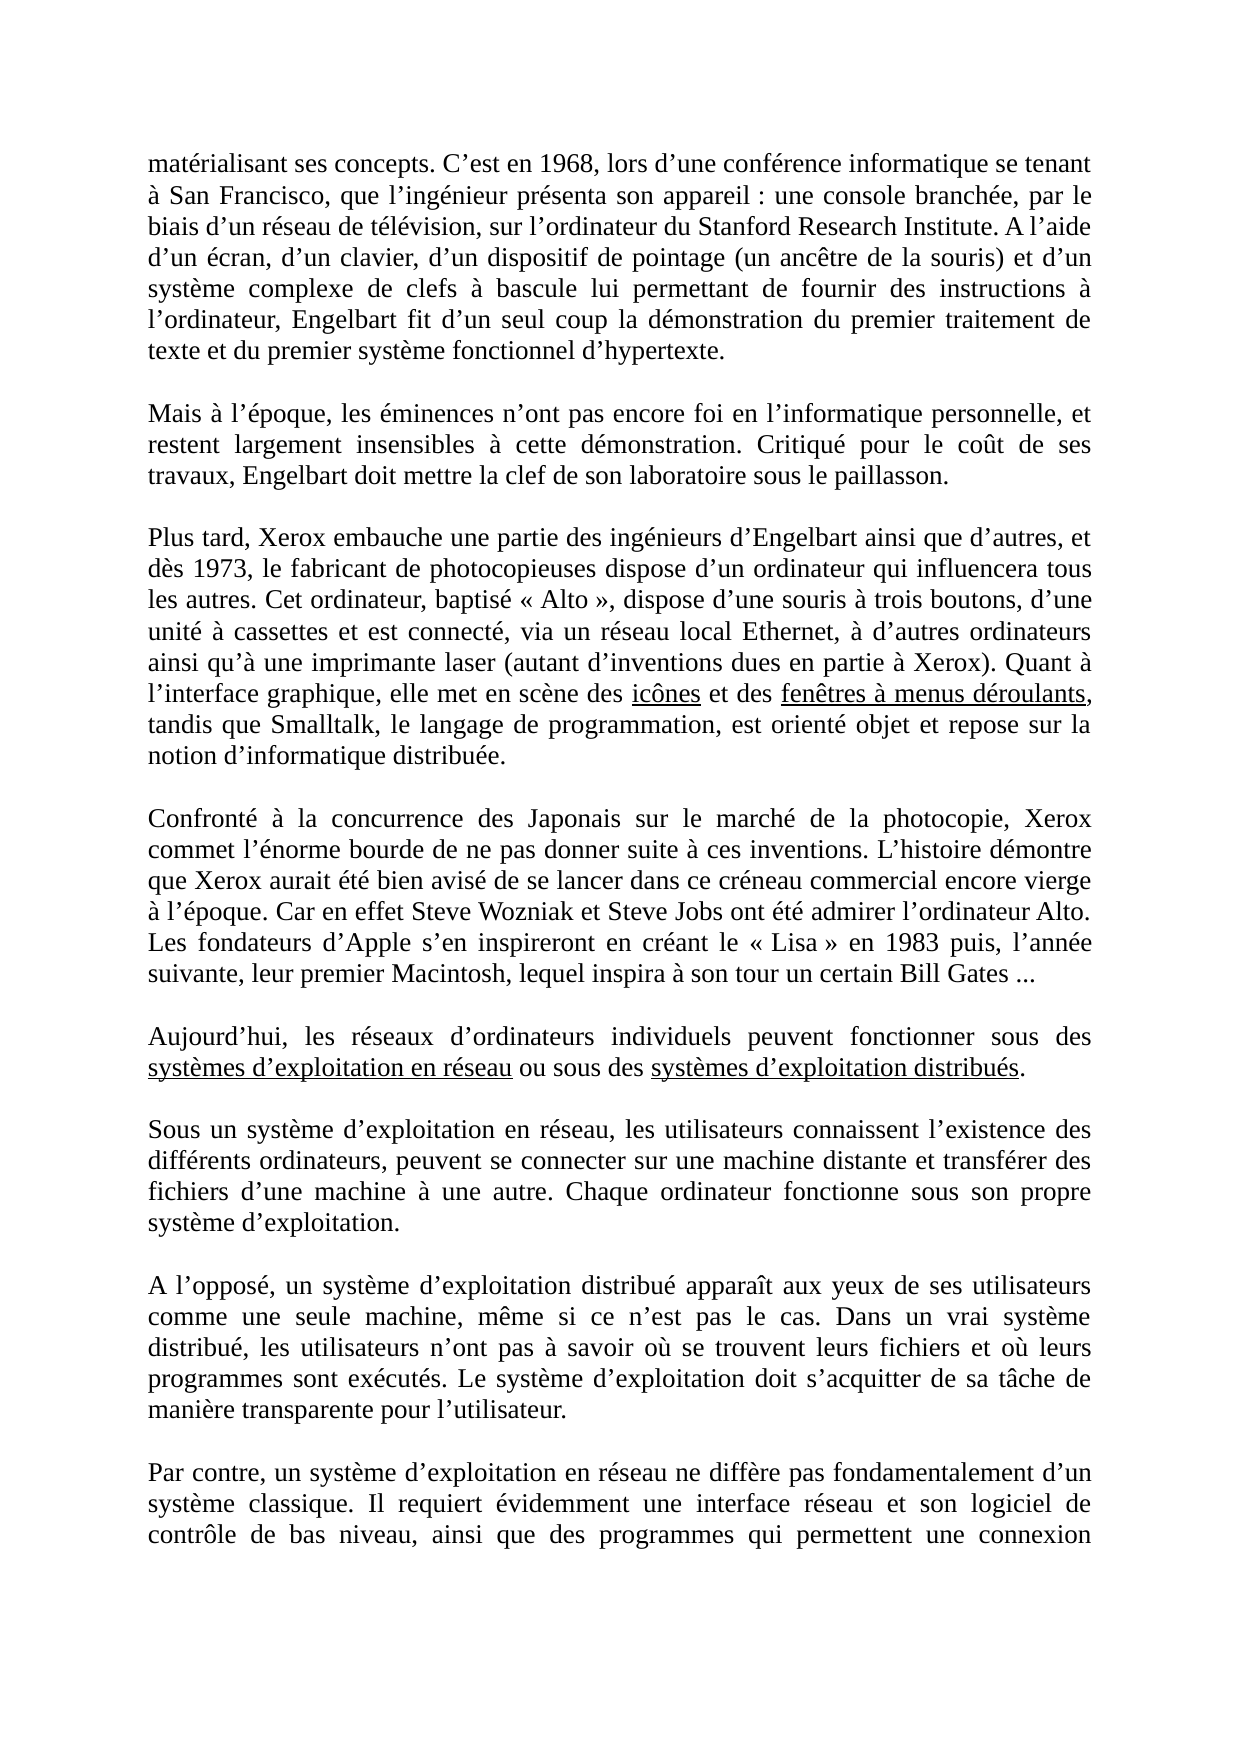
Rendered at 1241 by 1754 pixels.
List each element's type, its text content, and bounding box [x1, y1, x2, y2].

text A l’opposé, un système d’exploitation distribué apparaît aux yeux de ses utilisateurs comme une seule machine, même si ce n’est pas le cas. Dans un vrai système distribué, les utilisateurs n’ont pas à savoir où se trouvent leurs fichiers et où leurs programmes sont exécutés. Le système d’exploitation doit s’acquitter de sa tâche de manière transparente pour l’utilisateur. [148, 1269, 1093, 1424]
text matérialisant ses concepts. C’est en 1968, lors d’une conférence informatique se tenant à San Francisco, que l’ingénieur présenta son appareil : une console branchée, par le biais d’un réseau de télévision, sur l’ordinateur du Stanford Research Institute. A l’aide d’un écran, d’un clavier, d’un dispositif de pointage (un ancêtre de la souris) et d’un système complexe de clefs à bascule lui permettant de fournir des instructions à l’ordinateur, Engelbart fit d’un seul coup la démonstration du premier traitement de texte et du premier système fonctionnel d’hypertexte. [148, 148, 1093, 366]
text Sous un système d’exploitation en réseau, les utilisateurs connaissent l’existence des différents ordinateurs, peuvent se connecter sur une machine distante et transférer des fichiers d’une machine à une autre. Chaque ordinateur fonctionne sous son propre système d’exploitation. [148, 1113, 1093, 1238]
text Plus tard, Xerox embauche une partie des ingénieurs d’Engelbart ainsi que d’autres, et dès 1973, le fabricant de photocopieuses dispose d’un ordinateur qui influencera tous les autres. Cet ordinateur, baptisé « Alto », dispose d’une souris à trois boutons, d’une unité à cassettes et est connecté, via un réseau local Ethernet, à d’autres ordinateurs ainsi qu’à une imprimante laser (autant d’inventions dues en partie à Xerox). Quant à l’interface graphique, elle met en scène des icônes et des fenêtres à menus déroulants, tandis que Smalltalk, le langage de programmation, est orienté objet et repose sur la notion d’informatique distribuée. [148, 521, 1093, 771]
text Confronté à la concurrence des Japonais sur le marché de la photocopie, Xerox commet l’énorme bourde de ne pas donner suite à ces inventions. L’histoire démontre que Xerox aurait été bien avisé de se lancer dans ce créneau commercial encore vierge à l’époque. Car en effet Steve Wozniak et Steve Jobs ont été admirer l’ordinateur Alto. Les fondateurs d’Apple s’en inspireront en créant le « Lisa » en 1983 puis, l’année suivante, leur premier Macintosh, lequel inspira à son tour un certain Bill Gates ... [148, 802, 1093, 988]
text Mais à l’époque, les éminences n’ont pas encore foi en l’informatique personnelle, et restent largement insensibles à cette démonstration. Critiqué pour le coût de ses travaux, Engelbart doit mettre la clef de son laboratoire sous le paillasson. [148, 397, 1093, 490]
text Par contre, un système d’exploitation en réseau ne diffère pas fondamentalement d’un système classique. Il requiert évidemment une interface réseau et son logiciel de contrôle de bas niveau, ainsi que des programmes qui permettent une connexion [148, 1456, 1093, 1549]
text Aujourd’hui, les réseaux d’ordinateurs individuels peuvent fonctionner sous des systèmes d’exploitation en réseau ou sous des systèmes d’exploitation distribués. [148, 1020, 1093, 1082]
